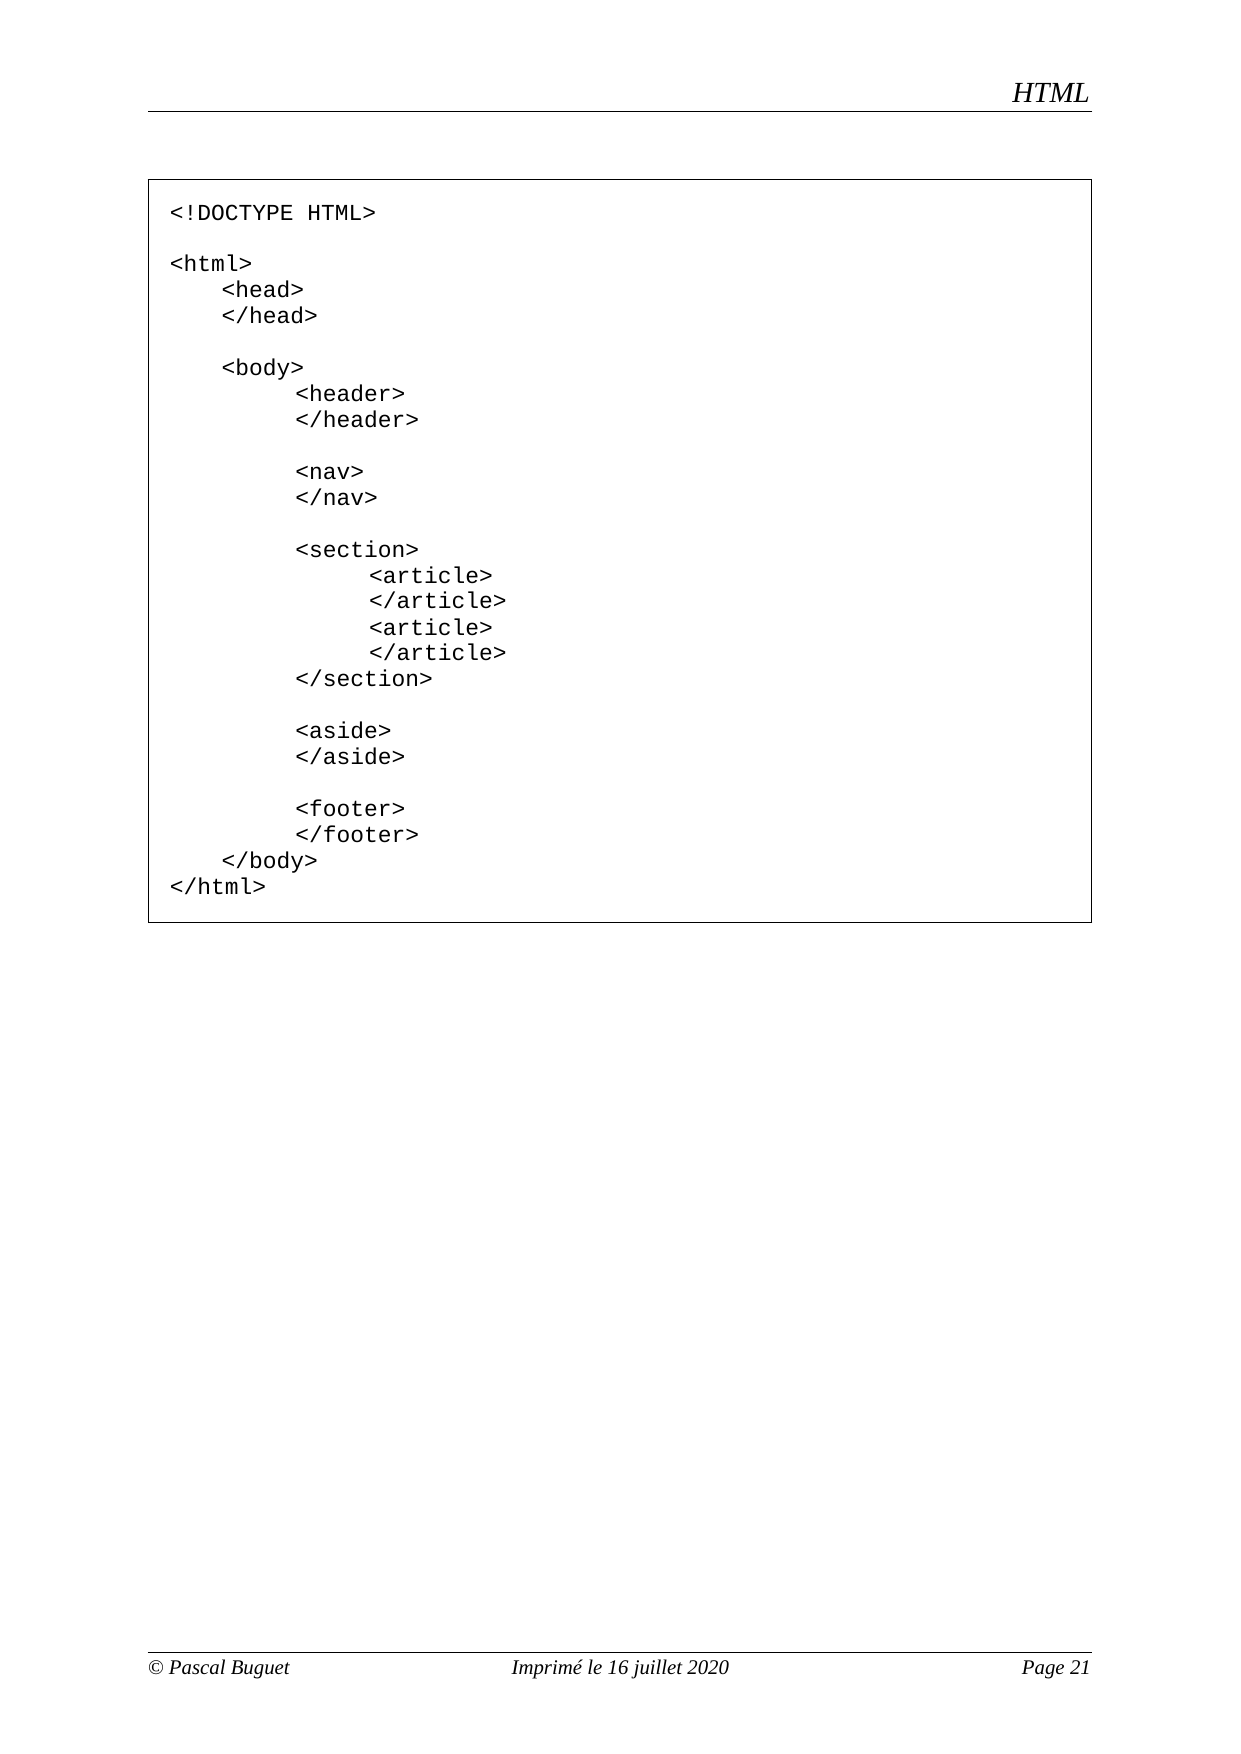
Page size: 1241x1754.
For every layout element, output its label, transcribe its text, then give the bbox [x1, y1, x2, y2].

text <article> [149, 542, 1091, 568]
text <article> [149, 594, 1091, 620]
text </section> [149, 646, 1091, 694]
text </body> [149, 827, 1091, 853]
text </footer> [149, 801, 1091, 827]
text <aside> [149, 698, 1091, 724]
text <footer> [149, 776, 1091, 801]
text <body> [149, 334, 1091, 361]
text <nav> [149, 438, 1091, 464]
text <head> [149, 257, 1091, 283]
text <section> [149, 516, 1091, 542]
text </article> [149, 620, 1091, 646]
text <!DOCTYPE HTML> [149, 180, 1091, 227]
text </head> [149, 283, 1091, 331]
text <header> [149, 361, 1091, 386]
text <html> [149, 231, 1091, 257]
text </nav> [149, 464, 1091, 512]
text </header> [149, 386, 1091, 434]
text </aside> [149, 724, 1091, 771]
text </html> [149, 853, 1091, 922]
text </article> [149, 568, 1091, 594]
